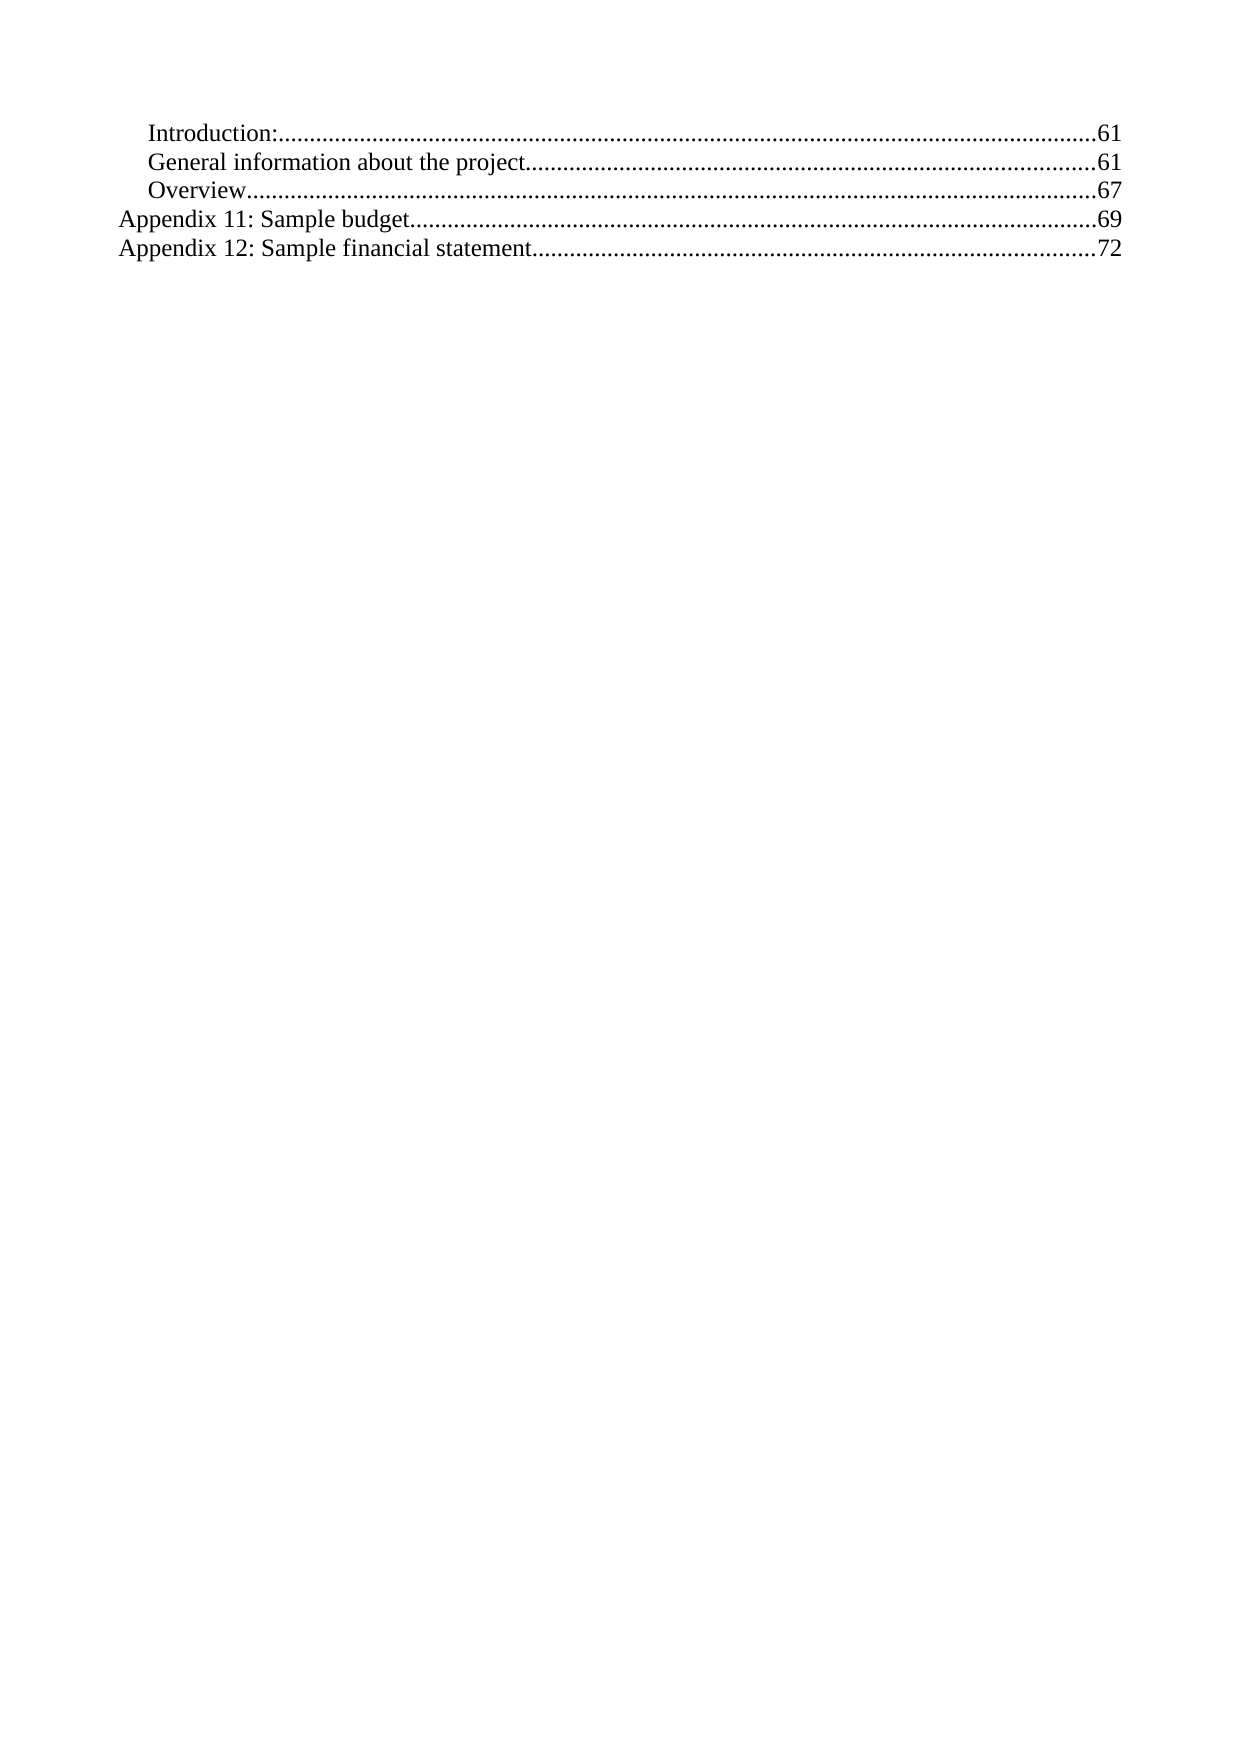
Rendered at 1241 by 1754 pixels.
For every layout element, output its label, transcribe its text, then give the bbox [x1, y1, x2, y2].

text Overview 67 [148, 176, 1122, 204]
text Appendix 11: Sample budget 69 [118, 204, 1122, 233]
text Appendix 12: Sample financial statement 72 [118, 233, 1122, 262]
text General information about the project 61 [148, 147, 1122, 176]
text Introduction: 61 [148, 118, 1122, 147]
